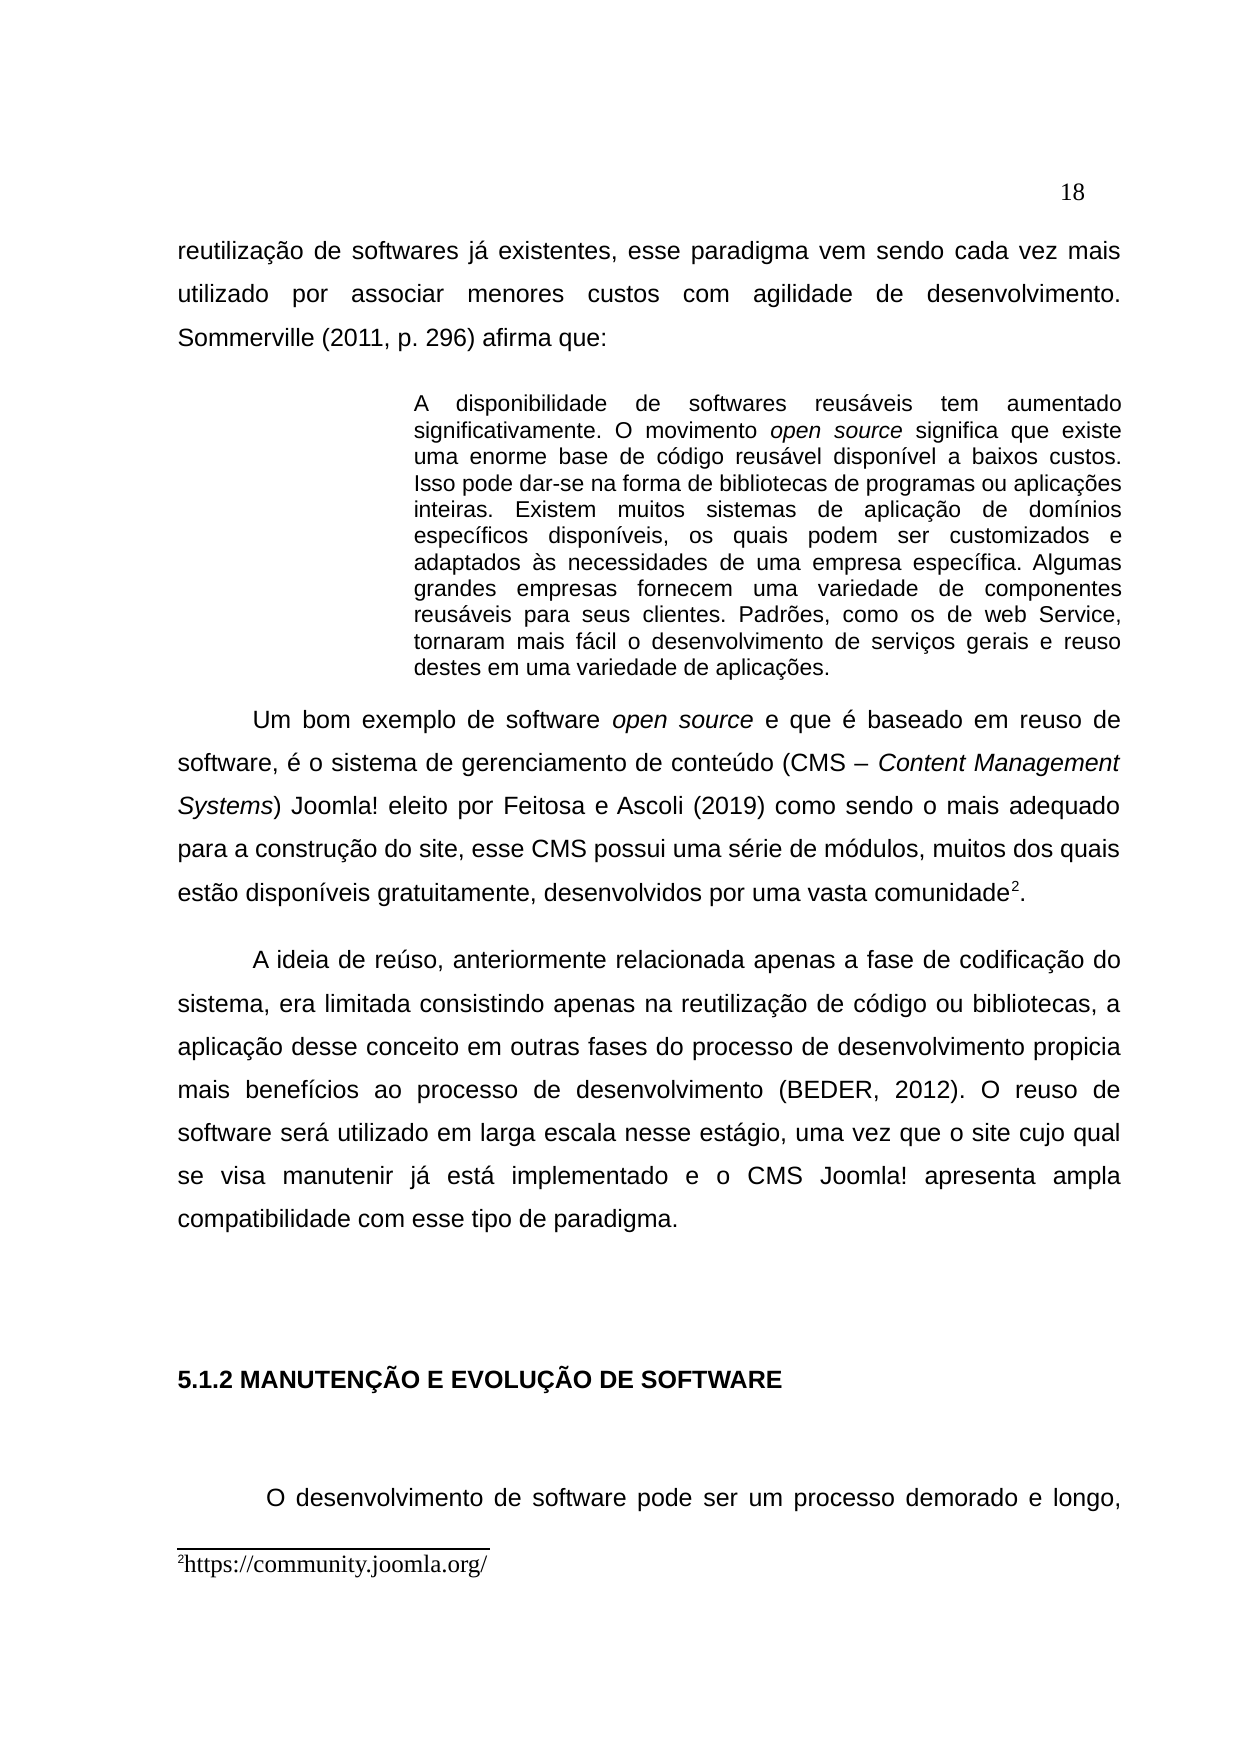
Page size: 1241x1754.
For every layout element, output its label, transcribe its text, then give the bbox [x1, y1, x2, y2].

text O desenvolvimento de software pode ser um processo demorado e longo, [177, 1483, 1122, 1512]
text Um bom exemplo de software open source e que é baseado em reuso de software, é o sistema de gerenciamento de conteúdo (CMS – Content Management Systems) Joomla! eleito por Feitosa e Ascoli (2019) como sendo o mais adequado para a construção do site, esse CMS possui uma série de módulos, muitos dos quais estão disponíveis gratuitamente, desenvolvidos por uma vasta comunidade. [177, 705, 1122, 906]
text https://community.joomla.org/ [177, 1549, 1122, 1578]
text reutilização de softwares já existentes, esse paradigma vem sendo cada vez mais utilizado por associar menores custos com agilidade de desenvolvimento. Sommerville (2011, p. 296) afirma que: [177, 236, 1122, 351]
text A ideia de reúso, anteriormente relacionada apenas a fase de codificação do sistema, era limitada consistindo apenas na reutilização de código ou bibliotecas, a aplicação desse conceito em outras fases do processo de desenvolvimento propicia mais benefícios ao processo de desenvolvimento (BEDER, 2012). O reuso de software será utilizado em larga escala nesse estágio, uma vez que o site cujo qual se visa manutenir já está implementado e o CMS Joomla! apresenta ampla compatibilidade com esse tipo de paradigma. [177, 946, 1122, 1233]
text A disponibilidade de softwares reusáveis tem aumentado significativamente. O movimento open source significa que existe uma enorme base de código reusável disponível a baixos custos. Isso pode dar-se na forma de bibliotecas de programas ou aplicações inteiras. Existem muitos sistemas de aplicação de domínios específicos disponíveis, os quais podem ser customizados e adaptados às necessidades de uma empresa específica. Algumas grandes empresas fornecem uma variedade de componentes reusáveis para seus clientes. Padrões, como os de web Service, tornaram mais fácil o desenvolvimento de serviços gerais e reuso destes em uma variedade de aplicações. [413, 390, 1122, 680]
text 5.1.2 Manutenção e evolução de software [177, 1366, 1122, 1394]
